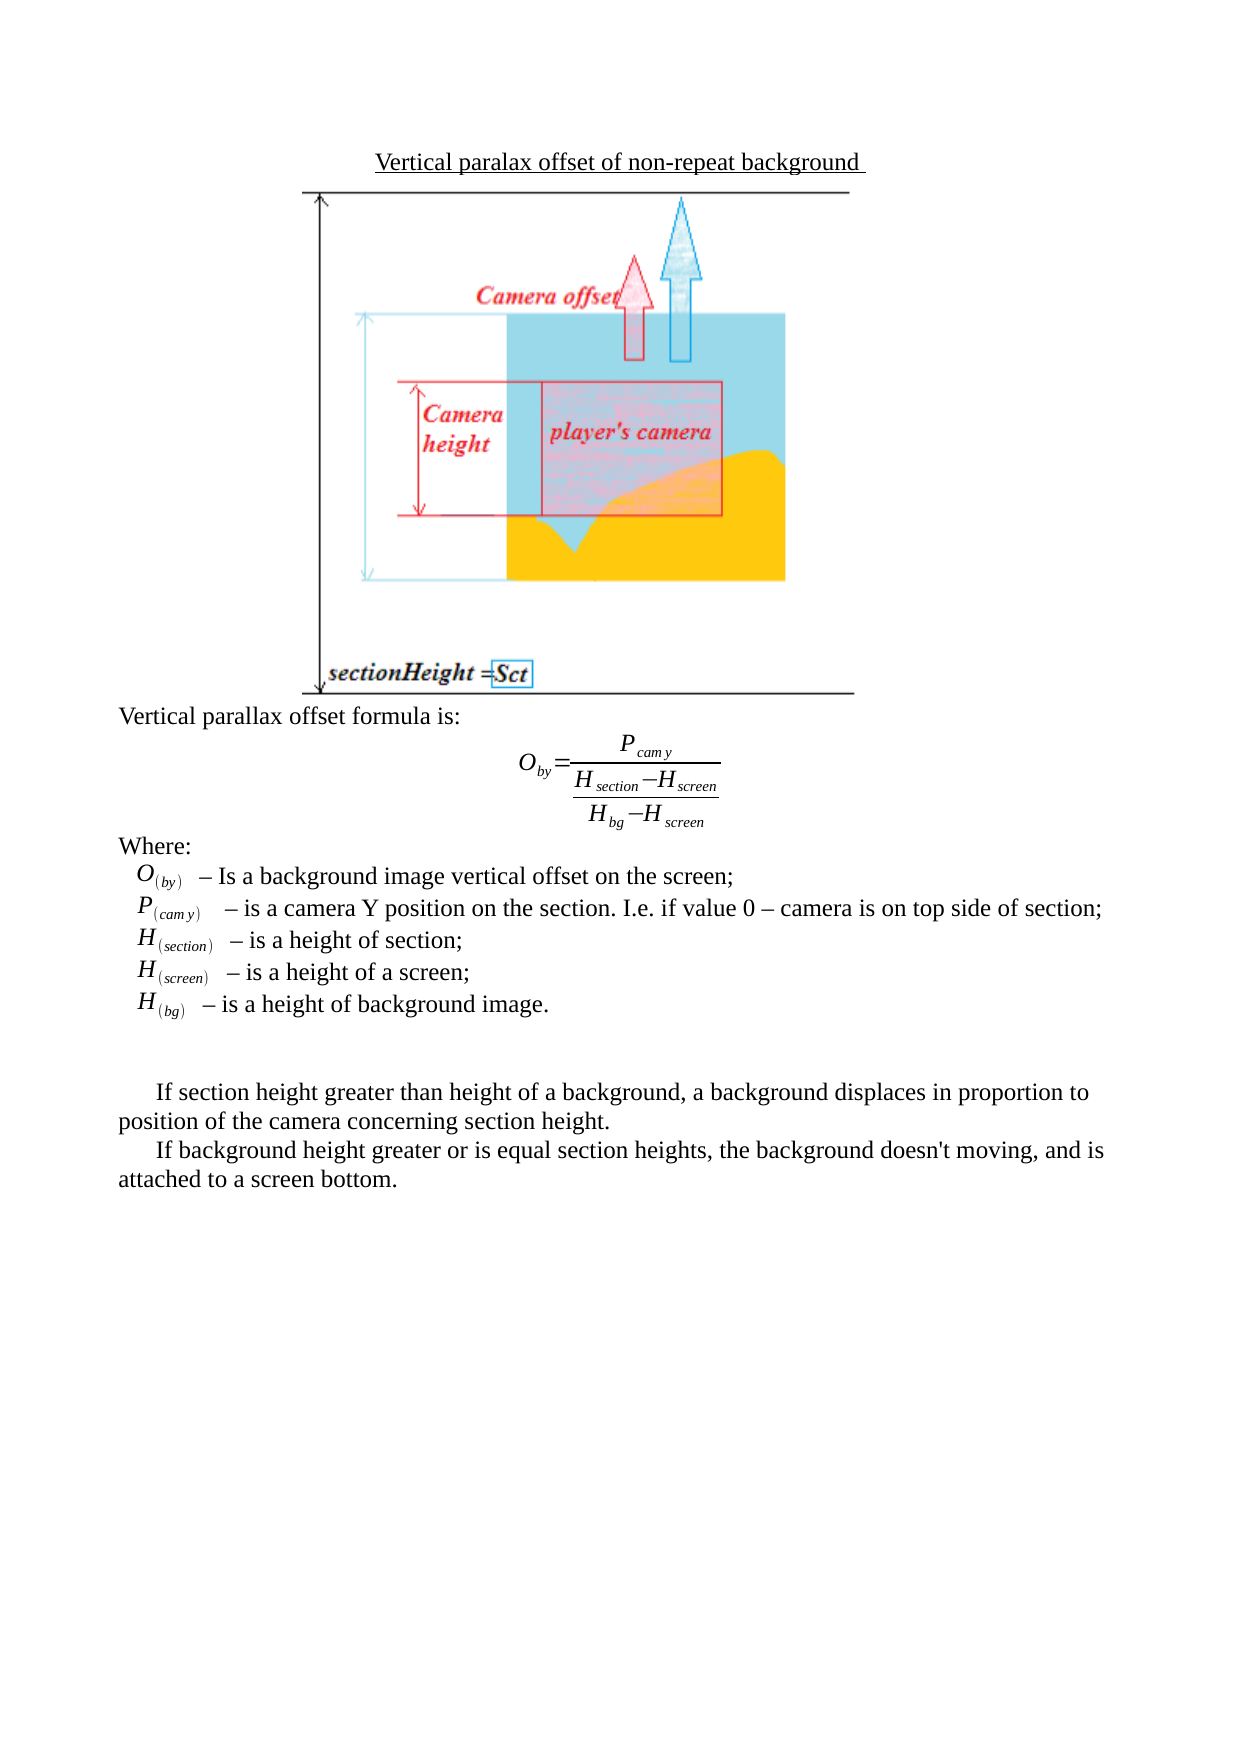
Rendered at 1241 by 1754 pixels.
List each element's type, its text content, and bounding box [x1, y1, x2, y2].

text Vertical paralax offset of non-repeat background [118, 147, 1122, 176]
text Where: [118, 831, 1122, 859]
text – is a height of a screen; [118, 956, 1122, 988]
text – is a height of section; [118, 924, 1122, 956]
text Vertical parallax offset formula is: [118, 176, 1122, 729]
picture [302, 175, 939, 701]
text If section height greater than height of a background, a background displaces in proportion to position of the camera concerning section height. [118, 1077, 1122, 1135]
text If background height greater or is equal section heights, the background doesn't moving, and is attached to a screen bottom. [118, 1135, 1122, 1192]
text – Is a background image vertical offset on the screen; [118, 859, 1122, 892]
text – is a camera Y position on the section. I.e. if value 0 – camera is on top side of section; [118, 892, 1122, 924]
text – is a height of background image. [118, 988, 1122, 1020]
